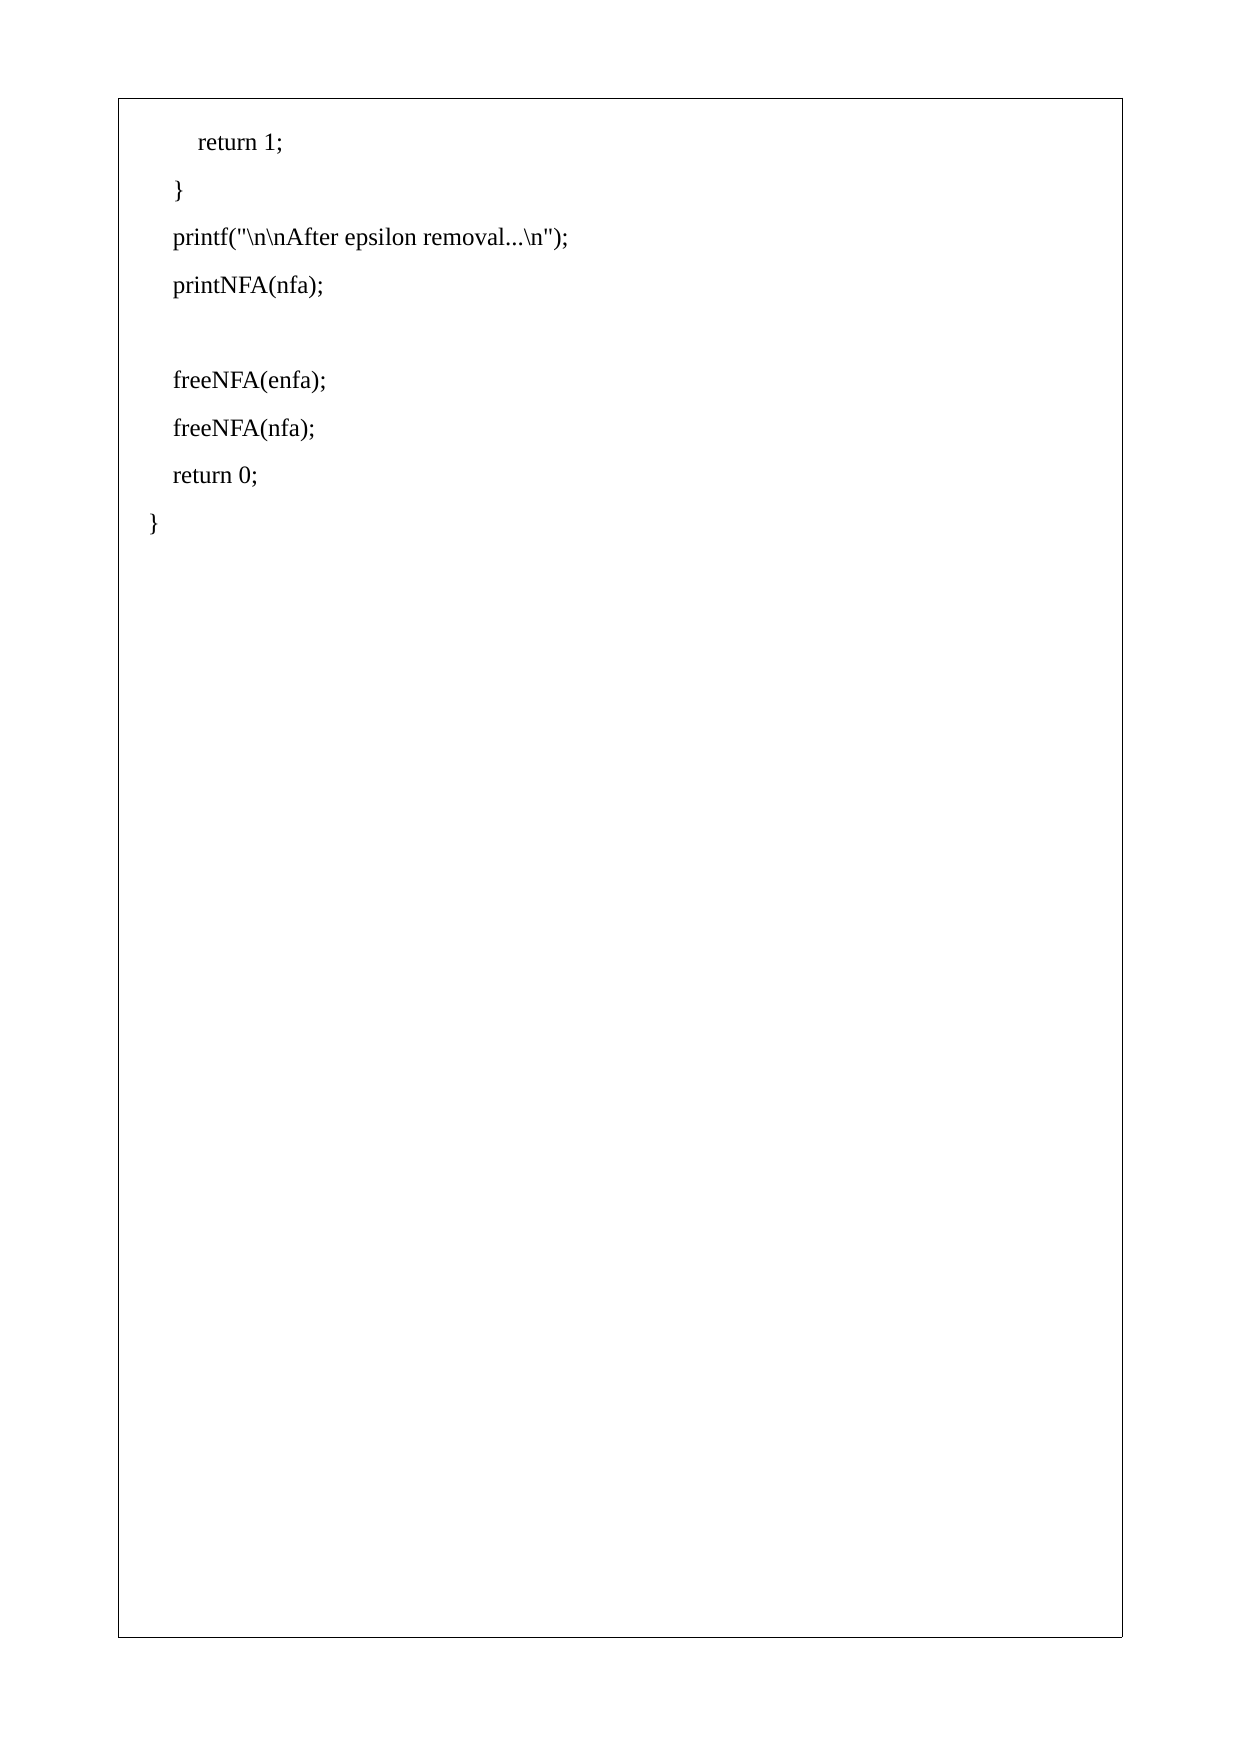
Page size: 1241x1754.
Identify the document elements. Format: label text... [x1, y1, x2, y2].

text } [148, 508, 1092, 537]
text } [148, 175, 1092, 204]
text return 0; [148, 461, 1092, 489]
text freeNFA(enfa); [148, 365, 1092, 394]
text freeNFA(nfa); [148, 413, 1092, 442]
text printf("\n\nAfter epsilon removal...\n"); [148, 222, 1092, 251]
text printNFA(nfa); [148, 270, 1092, 299]
text return 1; [148, 127, 1092, 156]
